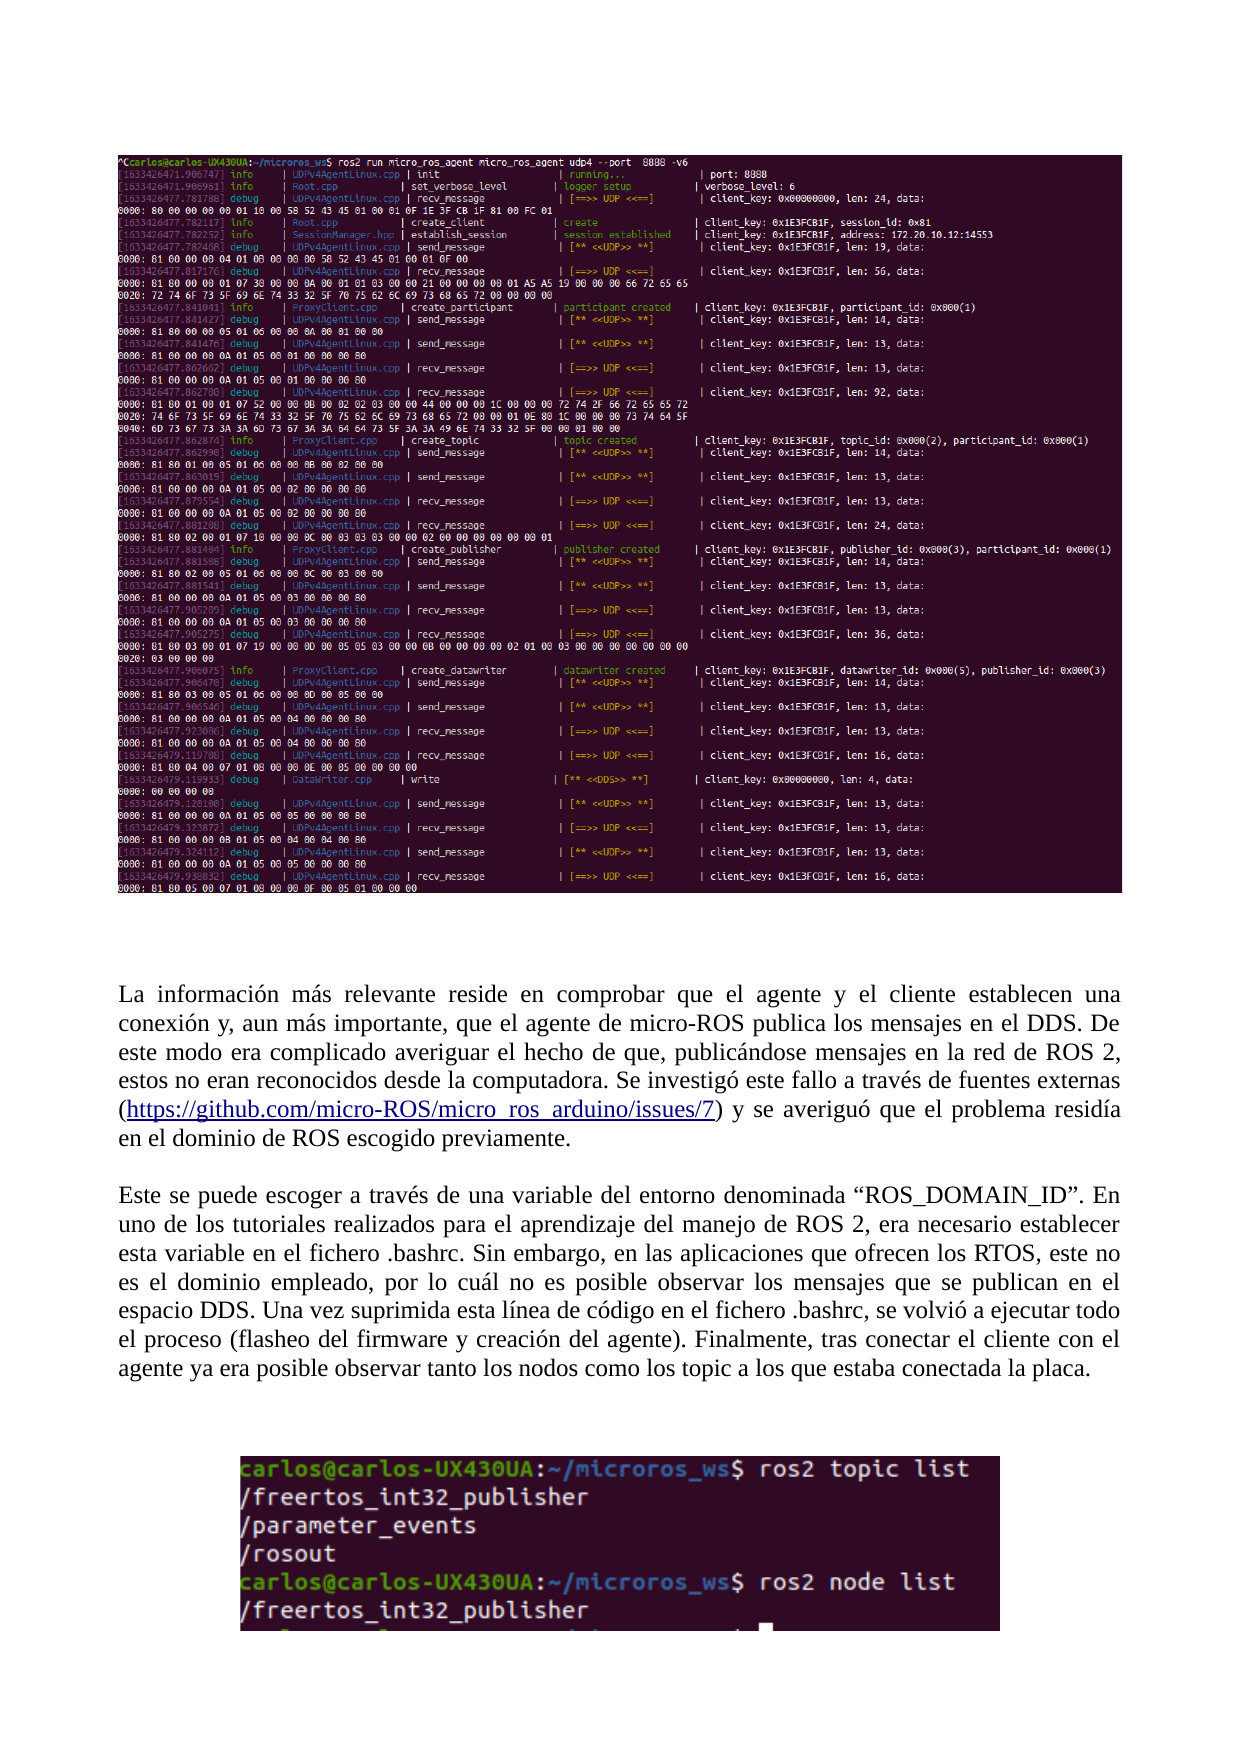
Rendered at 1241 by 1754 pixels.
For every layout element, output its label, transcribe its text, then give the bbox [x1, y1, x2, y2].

text Este se puede escoger a través de una variable del entorno denominada “ROS_DOMAIN_ID”. En uno de los tutoriales realizados para el aprendizaje del manejo de ROS 2, era necesario establecer esta variable en el fichero .bashrc. Sin embargo, en las aplicaciones que ofrecen los RTOS, este no es el dominio empleado, por lo cuál no es posible observar los mensajes que se publican en el espacio DDS. Una vez suprimida esta línea de código en el fichero .bashrc, se volvió a ejecutar todo el proceso (flasheo del firmware y creación del agente). Finalmente, tras conectar el cliente con el agente ya era posible observar tanto los nodos como los topic a los que estaba conectada la placa. [118, 1181, 1122, 1382]
picture [118, 155, 1123, 893]
picture [240, 1456, 1000, 1631]
text La información más relevante reside en comprobar que el agente y el cliente establecen una conexión y, aun más importante, que el agente de micro-ROS publica los mensajes en el DDS. De este modo era complicado averiguar el hecho de que, publicándose mensajes en la red de ROS 2, estos no eran reconocidos desde la computadora. Se investigó este fallo a través de fuentes externas (https://github.com/micro-ROS/micro_ros_arduino/issues/7) y se averiguó que el problema residía en el dominio de ROS escogido previamente. [118, 979, 1122, 1152]
